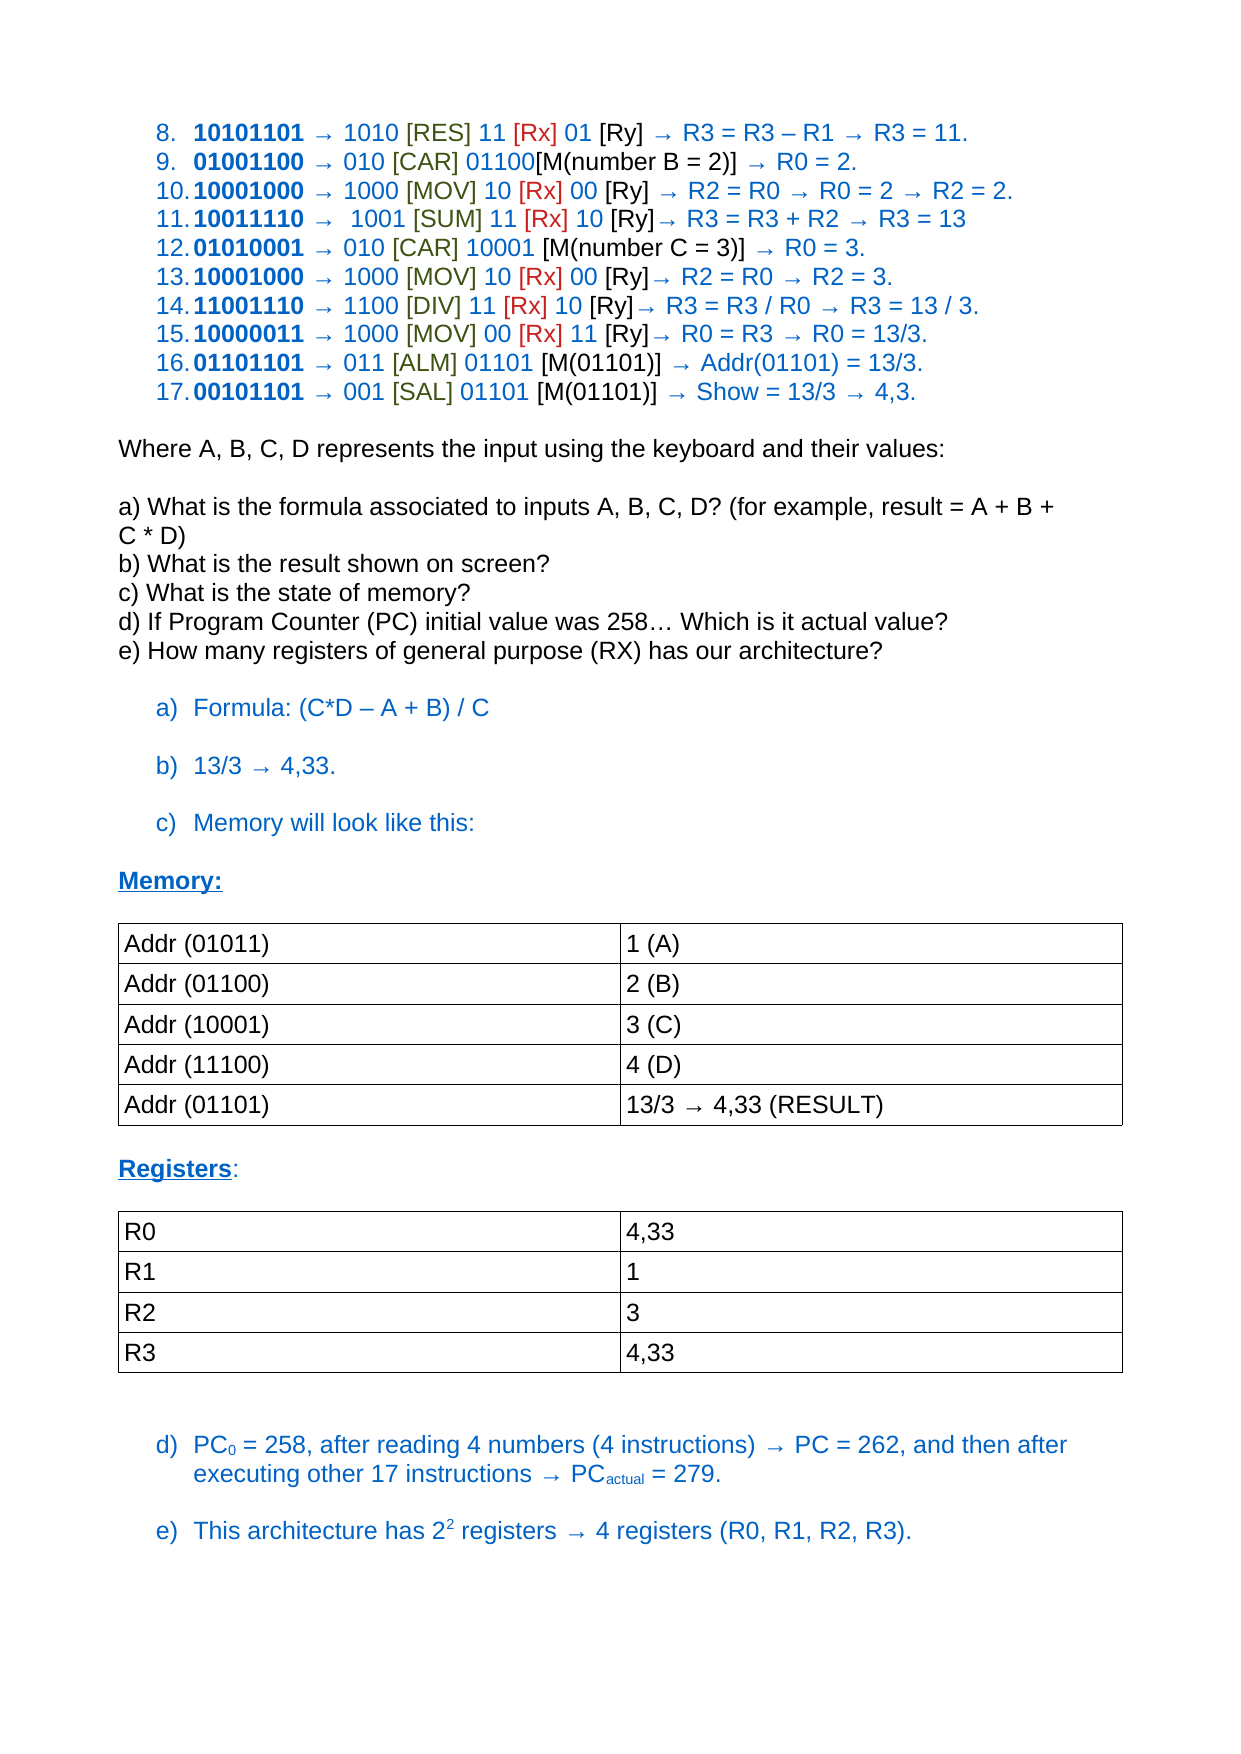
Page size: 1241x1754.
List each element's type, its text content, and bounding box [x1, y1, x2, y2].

list 13/3 → 4,33. [156, 751, 1122, 779]
list Formula: (C*D – A + B) / C [156, 693, 1122, 722]
text Memory: [118, 866, 1122, 894]
table_cell 1 [621, 1252, 1122, 1292]
table_cell Addr (01101) [119, 1085, 620, 1125]
text a) What is the formula associated to inputs A, B, C, D? (for example, result = A + B + [118, 492, 1122, 521]
table_cell R2 [119, 1293, 620, 1332]
text Where A, B, C, D represents the input using the keyboard and their values: [118, 434, 1122, 463]
text d) If Program Counter (PC) initial value was 258… Which is it actual value? [118, 607, 1122, 636]
list 10001000 → 1000 [MOV] 10 [Rx] 00 [Ry]→ R2 = R0 → R2 = 3. [156, 262, 1122, 291]
list 11001110 → 1100 [DIV] 11 [Rx] 10 [Ry]→ R3 = R3 / R0 → R3 = 13 / 3. [156, 291, 1122, 319]
text C * D) [118, 521, 1122, 549]
list 10011110 → 1001 [SUM] 11 [Rx] 10 [Ry]→ R3 = R3 + R2 → R3 = 13 [156, 204, 1122, 233]
table_cell 4,33 [621, 1333, 1122, 1372]
table_cell R1 [119, 1252, 620, 1292]
list PC0 = 258, after reading 4 numbers (4 instructions) → PC = 262, and then after executing other 17 instructions → PCactual = 279. [156, 1430, 1122, 1487]
list 10000011 → 1000 [MOV] 00 [Rx] 11 [Ry]→ R0 = R3 → R0 = 13/3. [156, 319, 1122, 348]
list 01101101 → 011 [ALM] 01101 [M(01101)] → Addr(01101) = 13/3. [156, 348, 1122, 377]
table_cell Addr (10001) [119, 1005, 620, 1044]
table_cell 3 (C) [621, 1005, 1122, 1044]
list 10001000 → 1000 [MOV] 10 [Rx] 00 [Ry] → R2 = R0 → R0 = 2 → R2 = 2. [156, 176, 1122, 204]
table_header R0 [119, 1212, 620, 1251]
text c) What is the state of memory? [118, 578, 1122, 607]
table_cell Addr (11100) [119, 1045, 620, 1084]
list Memory will look like this: [156, 808, 1122, 837]
text Registers: [118, 1153, 1122, 1182]
table_header Addr (01011) [119, 924, 620, 963]
table_cell 4 (D) [621, 1045, 1122, 1084]
table_header 1 (A) [621, 924, 1122, 963]
table_cell 2 (B) [621, 964, 1122, 1004]
table_cell 3 [621, 1293, 1122, 1332]
table_cell R3 [119, 1333, 620, 1372]
table_header 4,33 [621, 1212, 1122, 1251]
list 01010001 → 010 [CAR] 10001 [M(number C = 3)] → R0 = 3. [156, 233, 1122, 262]
table_cell 13/3 → 4,33 (RESULT) [621, 1085, 1122, 1125]
text b) What is the result shown on screen? [118, 549, 1122, 578]
list 01001100 → 010 [CAR] 01100[M(number B = 2)] → R0 = 2. [156, 147, 1122, 176]
table_cell Addr (01100) [119, 964, 620, 1004]
list 00101101 → 001 [SAL] 01101 [M(01101)] → Show = 13/3 → 4,3. [156, 377, 1122, 406]
text e) How many registers of general purpose (RX) has our architecture? [118, 636, 1122, 664]
list 10101101 → 1010 [RES] 11 [Rx] 01 [Ry] → R3 = R3 – R1 → R3 = 11. [156, 118, 1122, 147]
list This architecture has 22 registers → 4 registers (R0, R1, R2, R3). [156, 1516, 1122, 1545]
